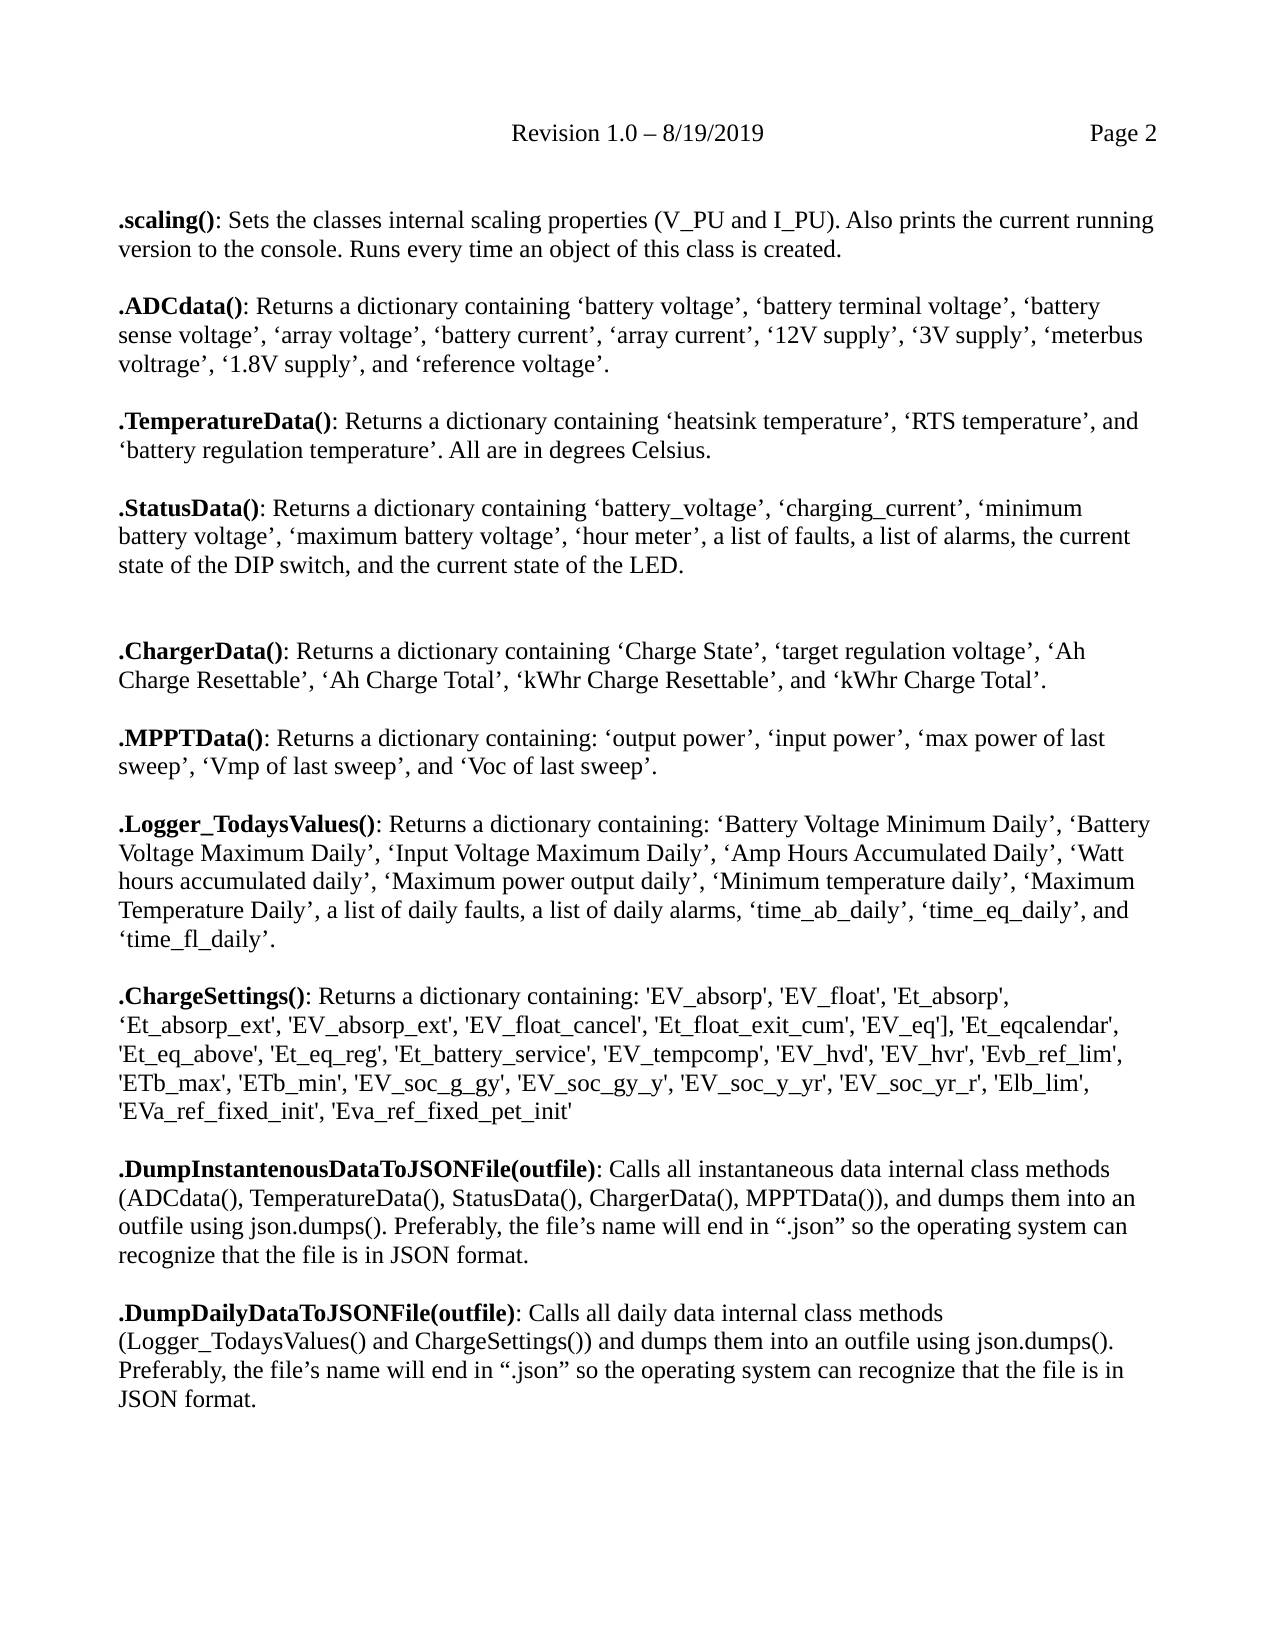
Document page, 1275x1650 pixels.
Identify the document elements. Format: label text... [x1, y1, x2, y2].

text .scaling(): Sets the classes internal scaling properties (V_PU and I_PU). Also prints the current running version to the console. Runs every time an object of this class is created. [118, 205, 1157, 263]
text .ChargeSettings(): Returns a dictionary containing: 'EV_absorp', 'EV_float', 'Et_absorp', ‘Et_absorp_ext', 'EV_absorp_ext', 'EV_float_cancel', 'Et_float_exit_cum', 'EV_eq'], 'Et_eqcalendar', 'Et_eq_above', 'Et_eq_reg', 'Et_battery_service', 'EV_tempcomp', 'EV_hvd', 'EV_hvr', 'Evb_ref_lim', 'ETb_max', 'ETb_min', 'EV_soc_g_gy', 'EV_soc_gy_y', 'EV_soc_y_yr', 'EV_soc_yr_r', 'Elb_lim', 'EVa_ref_fixed_init', 'Eva_ref_fixed_pet_init' [118, 981, 1157, 1125]
text .ChargerData(): Returns a dictionary containing ‘Charge State’, ‘target regulation voltage’, ‘Ah Charge Resettable’, ‘Ah Charge Total’, ‘kWhr Charge Resettable’, and ‘kWhr Charge Total’. [118, 636, 1157, 694]
text .Logger_TodaysValues(): Returns a dictionary containing: ‘Battery Voltage Minimum Daily’, ‘Battery Voltage Maximum Daily’, ‘Input Voltage Maximum Daily’, ‘Amp Hours Accumulated Daily’, ‘Watt hours accumulated daily’, ‘Maximum power output daily’, ‘Minimum temperature daily’, ‘Maximum Temperature Daily’, a list of daily faults, a list of daily alarms, ‘time_ab_daily’, ‘time_eq_daily’, and ‘time_fl_daily’. [118, 809, 1157, 953]
text .TemperatureData(): Returns a dictionary containing ‘heatsink temperature’, ‘RTS temperature’, and ‘battery regulation temperature’. All are in degrees Celsius. [118, 406, 1157, 464]
text .ADCdata(): Returns a dictionary containing ‘battery voltage’, ‘battery terminal voltage’, ‘battery sense voltage’, ‘array voltage’, ‘battery current’, ‘array current’, ‘12V supply’, ‘3V supply’, ‘meterbus voltrage’, ‘1.8V supply’, and ‘reference voltage’. [118, 291, 1157, 378]
text .DumpDailyDataToJSONFile(outfile): Calls all daily data internal class methods (Logger_TodaysValues() and ChargeSettings()) and dumps them into an outfile using json.dumps(). Preferably, the file’s name will end in “.json” so the operating system can recognize that the file is in JSON format. [118, 1298, 1157, 1413]
text .StatusData(): Returns a dictionary containing ‘battery_voltage’, ‘charging_current’, ‘minimum battery voltage’, ‘maximum battery voltage’, ‘hour meter’, a list of faults, a list of alarms, the current state of the DIP switch, and the current state of the LED. [118, 493, 1157, 579]
text .DumpInstantenousDataToJSONFile(outfile): Calls all instantaneous data internal class methods (ADCdata(), TemperatureData(), StatusData(), ChargerData(), MPPTData()), and dumps them into an outfile using json.dumps(). Preferably, the file’s name will end in “.json” so the operating system can recognize that the file is in JSON format. [118, 1154, 1157, 1269]
text .MPPTData(): Returns a dictionary containing: ‘output power’, ‘input power’, ‘max power of last sweep’, ‘Vmp of last sweep’, and ‘Voc of last sweep’. [118, 723, 1157, 780]
